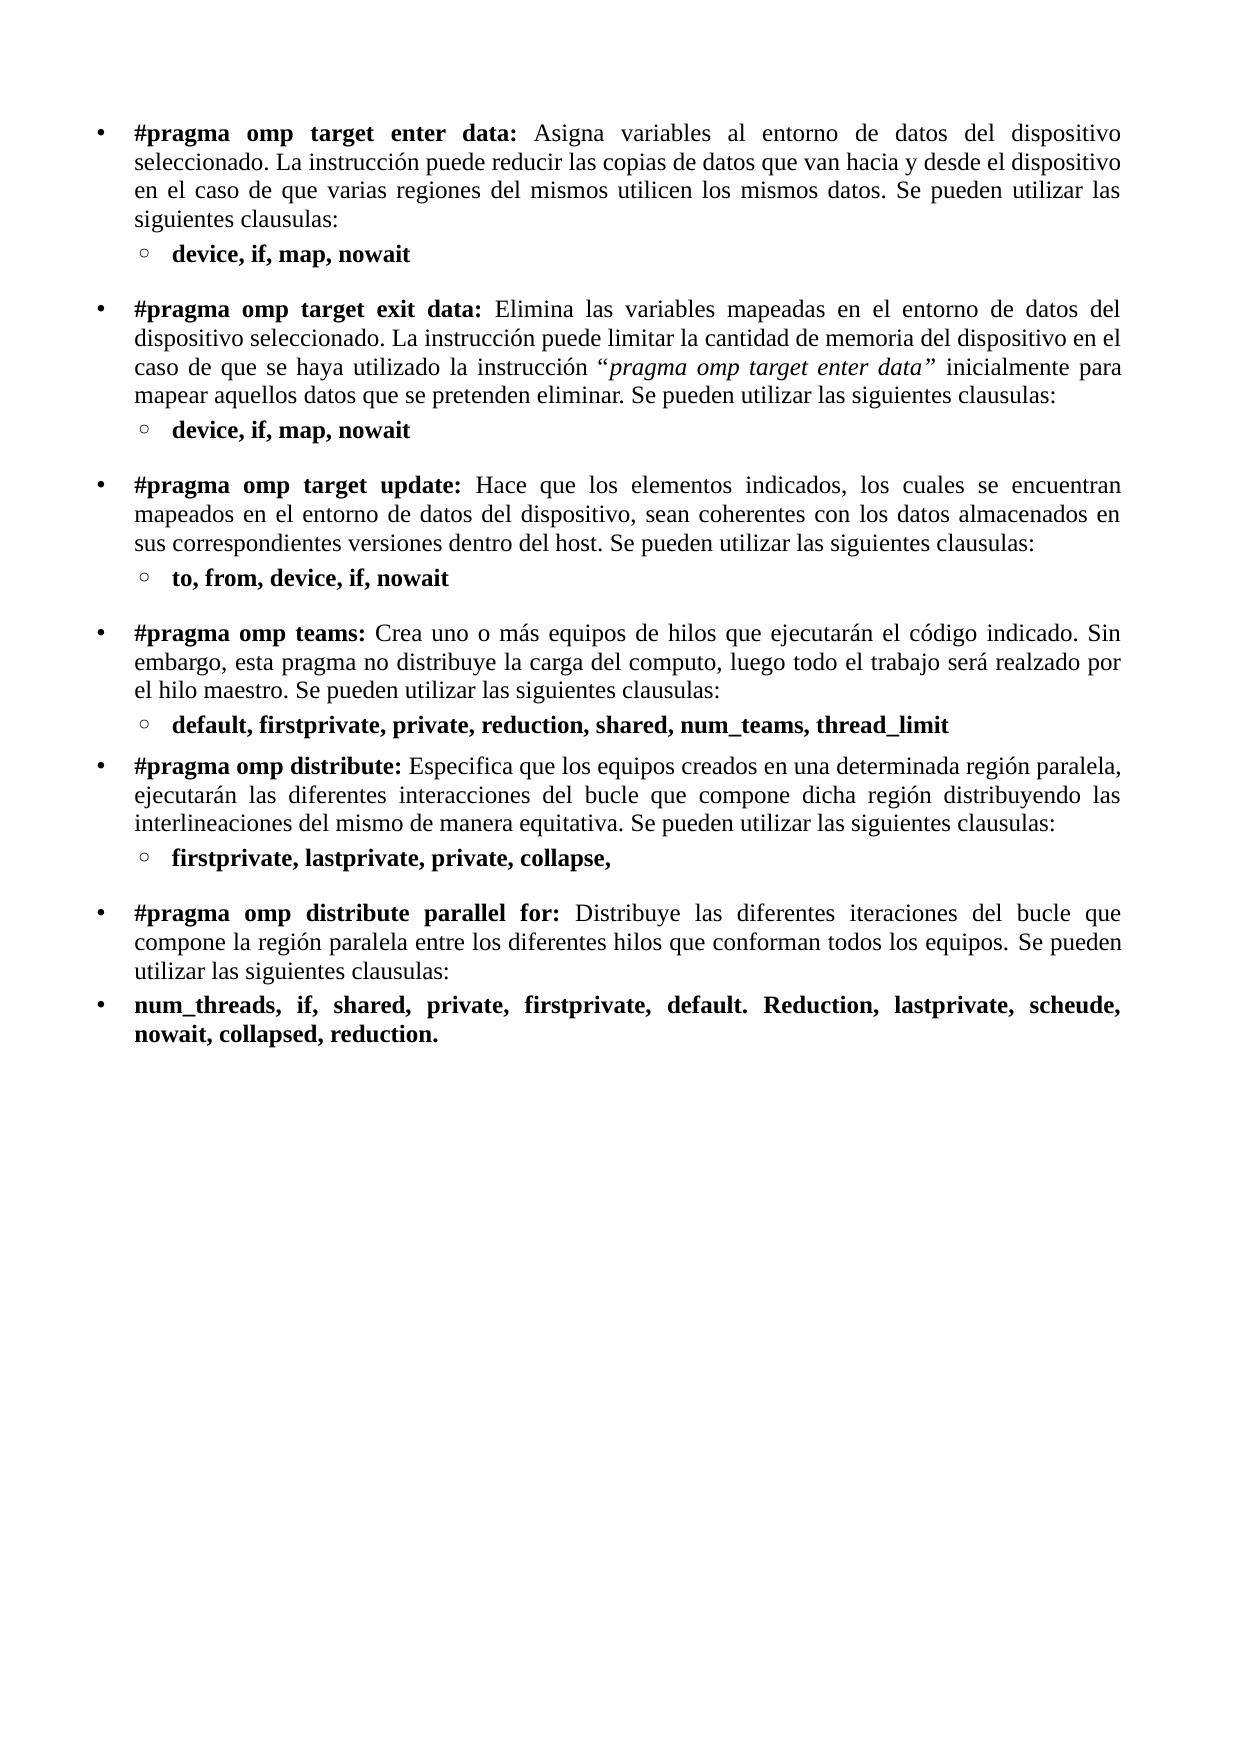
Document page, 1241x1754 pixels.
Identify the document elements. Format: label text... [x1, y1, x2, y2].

list device, if, map, nowait [134, 239, 1122, 268]
list #pragma omp teams: Crea uno o más equipos de hilos que ejecutarán el código indicado. Sin embargo, esta pragma no distribuye la carga del computo, luego todo el trabajo será realzado por el hilo maestro. Se pueden utilizar las siguientes clausulas: [97, 618, 1122, 704]
list #pragma omp distribute parallel for: Distribuye las diferentes iteraciones del bucle que compone la región paralela entre los diferentes hilos que conforman todos los equipos. Se pueden utilizar las siguientes clausulas: [97, 898, 1122, 985]
list #pragma omp distribute: Especifica que los equipos creados en una determinada región paralela, ejecutarán las diferentes interacciones del bucle que compone dicha región distribuyendo las interlineaciones del mismo de manera equitativa. Se pueden utilizar las siguientes clausulas: [97, 751, 1122, 837]
list to, from, device, if, nowait [134, 563, 1122, 592]
list #pragma omp target update: Hace que los elementos indicados, los cuales se encuentran mapeados en el entorno de datos del dispositivo, sean coherentes con los datos almacenados en sus correspondientes versiones dentro del host. Se pueden utilizar las siguientes clausulas: [97, 471, 1122, 557]
list #pragma omp target enter data: Asigna variables al entorno de datos del dispositivo seleccionado. La instrucción puede reducir las copias de datos que van hacia y desde el dispositivo en el caso de que varias regiones del mismos utilicen los mismos datos. Se pueden utilizar las siguientes clausulas: [97, 118, 1122, 233]
list device, if, map, nowait [134, 415, 1122, 444]
list #pragma omp target exit data: Elimina las variables mapeadas en el entorno de datos del dispositivo seleccionado. La instrucción puede limitar la cantidad de memoria del dispositivo en el caso de que se haya utilizado la instrucción “pragma omp target enter data” inicialmente para mapear aquellos datos que se pretenden eliminar. Se pueden utilizar las siguientes clausulas: [97, 294, 1122, 409]
list firstprivate, lastprivate, private, collapse, [134, 843, 1122, 872]
list default, firstprivate, private, reduction, shared, num_teams, thread_limit [134, 710, 1122, 739]
list num_threads, if, shared, private, firstprivate, default. Reduction, lastprivate, scheude, nowait, collapsed, reduction. [97, 991, 1122, 1048]
